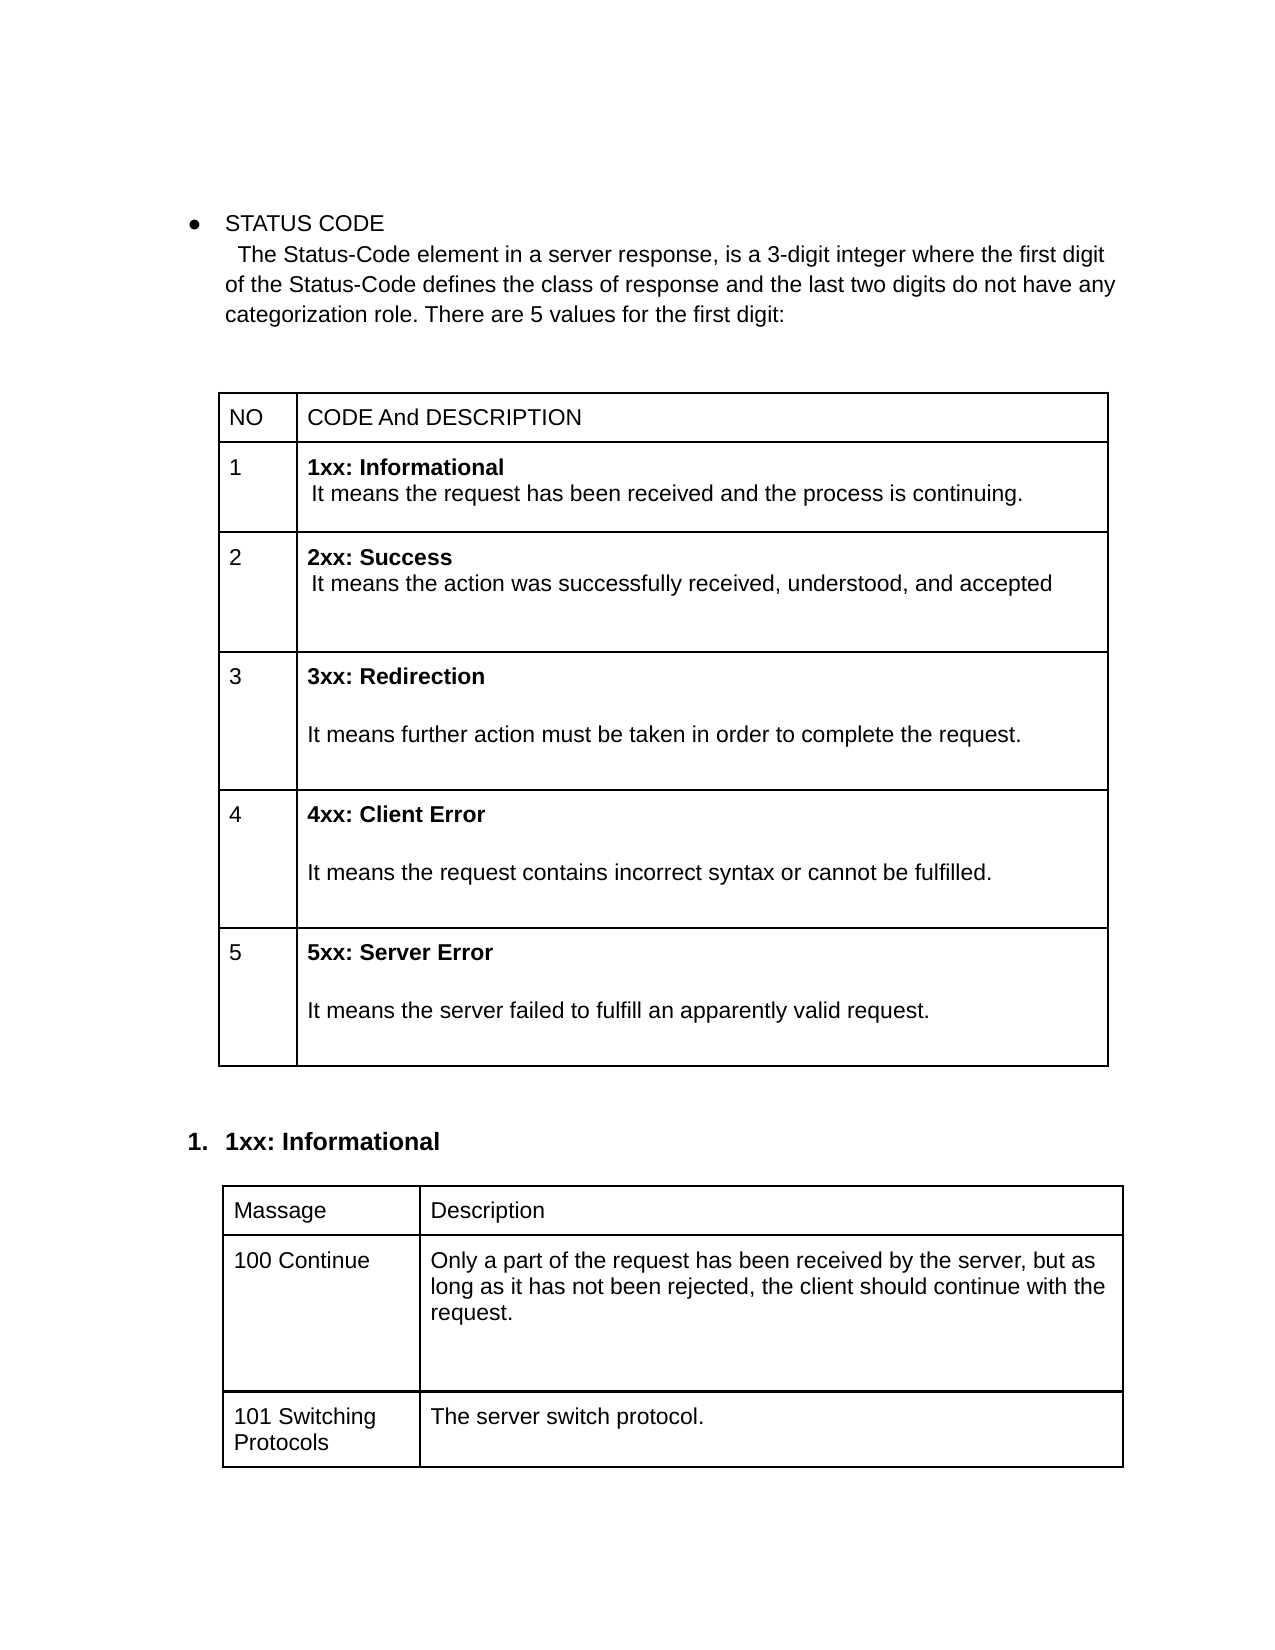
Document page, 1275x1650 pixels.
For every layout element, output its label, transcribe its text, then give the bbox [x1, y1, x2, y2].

table_cell 100 Continue [224, 1236, 419, 1390]
table_cell 101 Switching Protocols [224, 1393, 419, 1466]
table_header NO [220, 394, 296, 441]
table_cell 2 [220, 533, 296, 651]
table_cell 4 [220, 791, 296, 927]
table_header CODE And DESCRIPTION [298, 394, 1107, 441]
table_header Description [421, 1187, 1122, 1234]
table_cell 1xx: Informational It means the request has been received and the process is continuing. [298, 443, 1107, 531]
list 1xx: Informational [187, 1127, 1125, 1156]
text The Status-Code element in a server response, is a 3-digit integer where the first digit of the Status-Code defines the class of response and the last two digits do not have any categorization role. There are 5 values for the first digit: [225, 241, 1125, 327]
table_cell 1 [220, 443, 296, 531]
table_header Massage [224, 1187, 419, 1234]
table_cell 3xx: Redirection It means further action must be taken in order to complete the request. [298, 653, 1107, 789]
table_cell 4xx: Client Error It means the request contains incorrect syntax or cannot be fulfilled. [298, 791, 1107, 927]
list STATUS CODE [187, 210, 1125, 237]
table_cell 5 [220, 929, 296, 1065]
table_cell 3 [220, 653, 296, 789]
table_cell 2xx: Success It means the action was successfully received, understood, and accepted [298, 533, 1107, 651]
table_cell The server switch protocol. [421, 1393, 1122, 1466]
table_cell Only a part of the request has been received by the server, but as long as it has not been rejected, the client should continue with the request. [421, 1236, 1122, 1390]
table_cell 5xx: Server Error It means the server failed to fulfill an apparently valid request. [298, 929, 1107, 1065]
